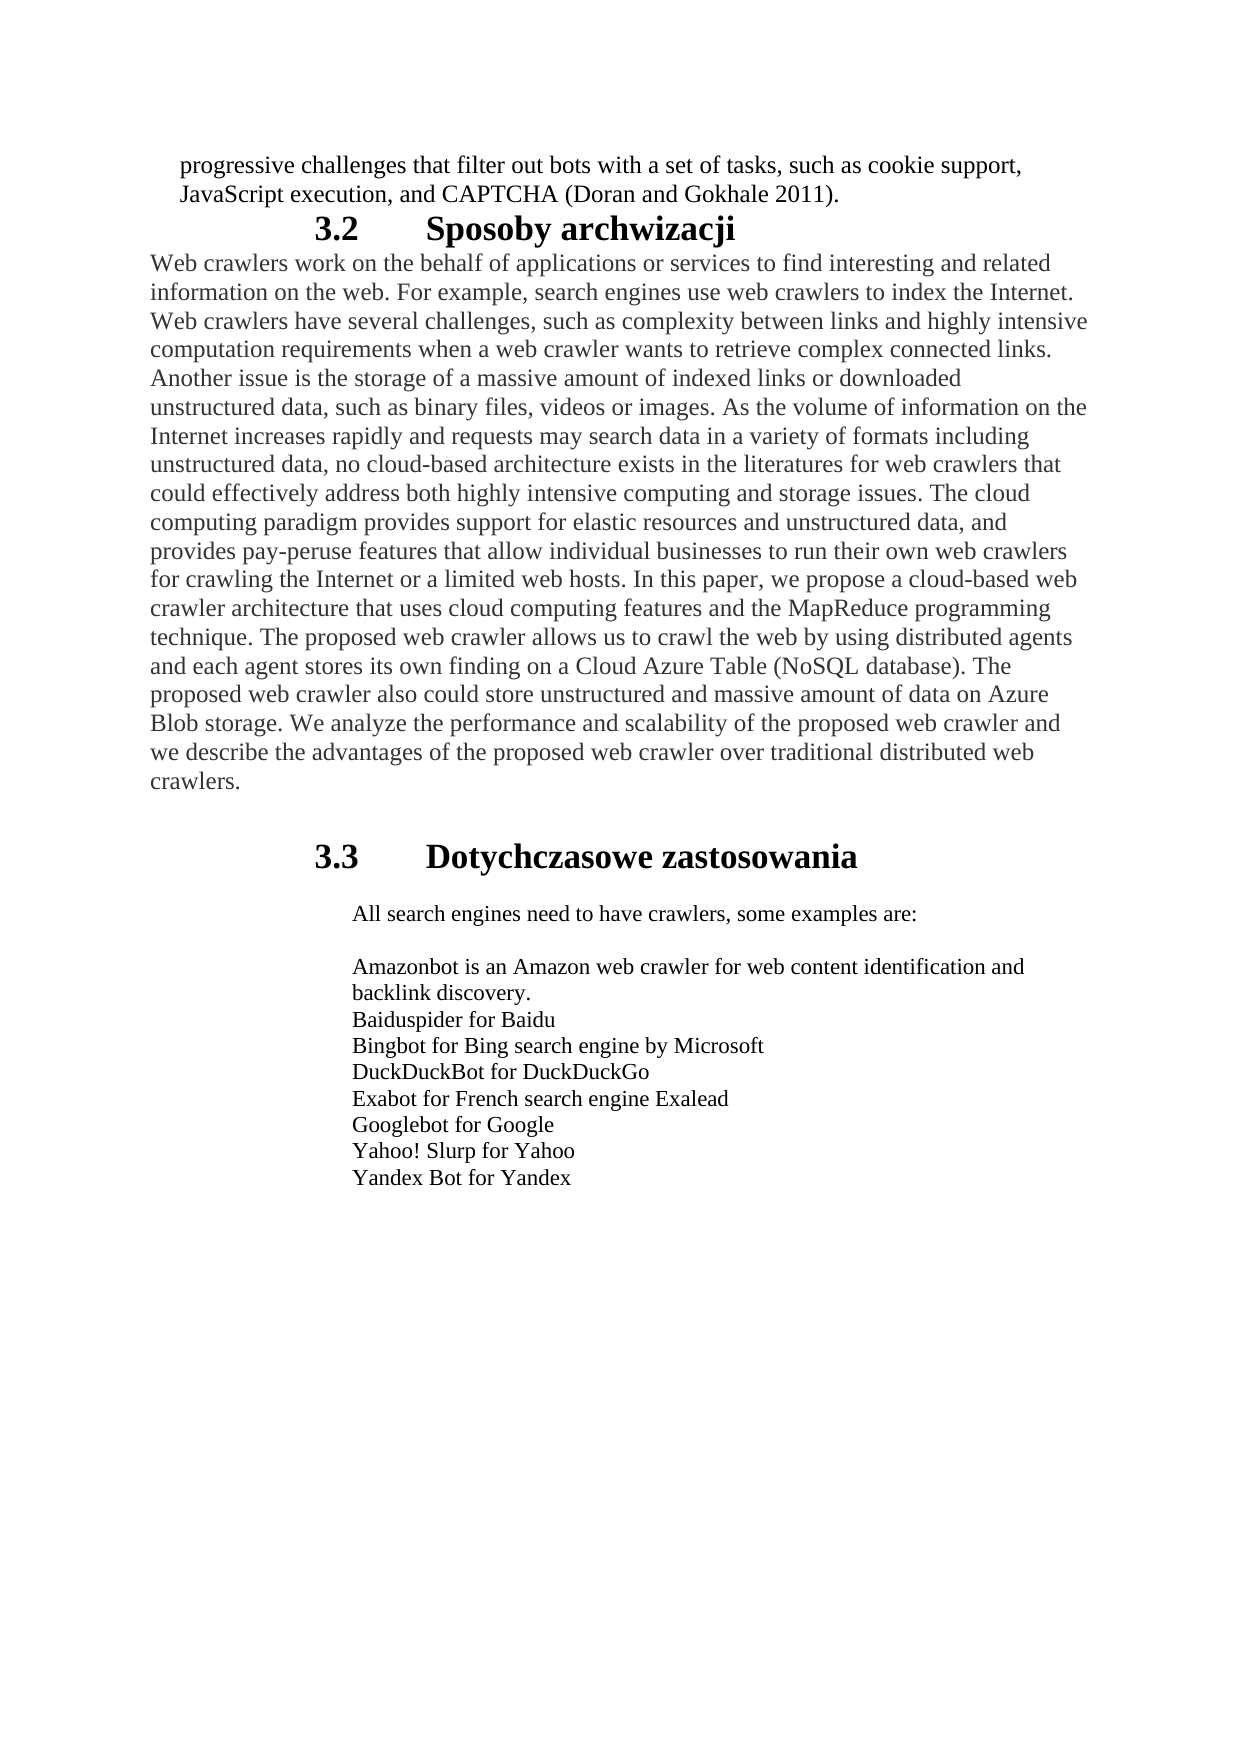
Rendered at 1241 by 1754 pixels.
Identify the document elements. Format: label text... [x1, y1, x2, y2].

subtitle Web crawlers work on the behalf of applications or services to find interesting and related information on the web. For example, search engines use web crawlers to index the Internet. Web crawlers have several challenges, such as complexity between links and highly intensive computation requirements when a web crawler wants to retrieve complex connected links. Another issue is the storage of a massive amount of indexed links or downloaded unstructured data, such as binary files, videos or images. As the volume of information on the Internet increases rapidly and requests may search data in a variety of formats including unstructured data, no cloud-based architecture exists in the literatures for web crawlers that could effectively address both highly intensive computing and storage issues. The cloud computing paradigm provides support for elastic resources and unstructured data, and provides pay-peruse features that allow individual businesses to run their own web crawlers for crawling the Internet or a limited web hosts. In this paper, we propose a cloud-based web crawler architecture that uses cloud computing features and the MapReduce programming technique. The proposed web crawler allows us to crawl the web by using distributed agents and each agent stores its own finding on a Cloud Azure Table (NoSQL database). The proposed web crawler also could store unstructured and massive amount of data on Azure Blob storage. We analyze the performance and scalability of the proposed web crawler and we describe the advantages of the proposed web crawler over traditional distributed web crawlers. [150, 248, 1090, 794]
text progressive challenges that filter out bots with a set of tasks, such as cookie support, JavaScript execution, and CAPTCHA (Doran and Gokhale 2011). [179, 150, 1090, 207]
subtitle Dotychczasowe zastosowania [314, 835, 1090, 876]
subtitle Amazonbot is an Amazon web crawler for web content identification and backlink discovery. [352, 953, 1090, 1006]
subtitle Yandex Bot for Yandex [352, 1164, 1090, 1190]
subtitle All search engines need to have crawlers, some examples are: [352, 900, 1090, 927]
subtitle Bingbot for Bing search engine by Microsoft [352, 1032, 1090, 1058]
subtitle DuckDuckBot for DuckDuckGo [352, 1058, 1090, 1085]
subtitle Yahoo! Slurp for Yahoo [352, 1137, 1090, 1164]
subtitle Googlebot for Google [352, 1111, 1090, 1137]
subtitle Baiduspider for Baidu [352, 1006, 1090, 1032]
subtitle Sposoby archwizacji [314, 207, 1090, 248]
subtitle Exabot for French search engine Exalead [352, 1085, 1090, 1111]
